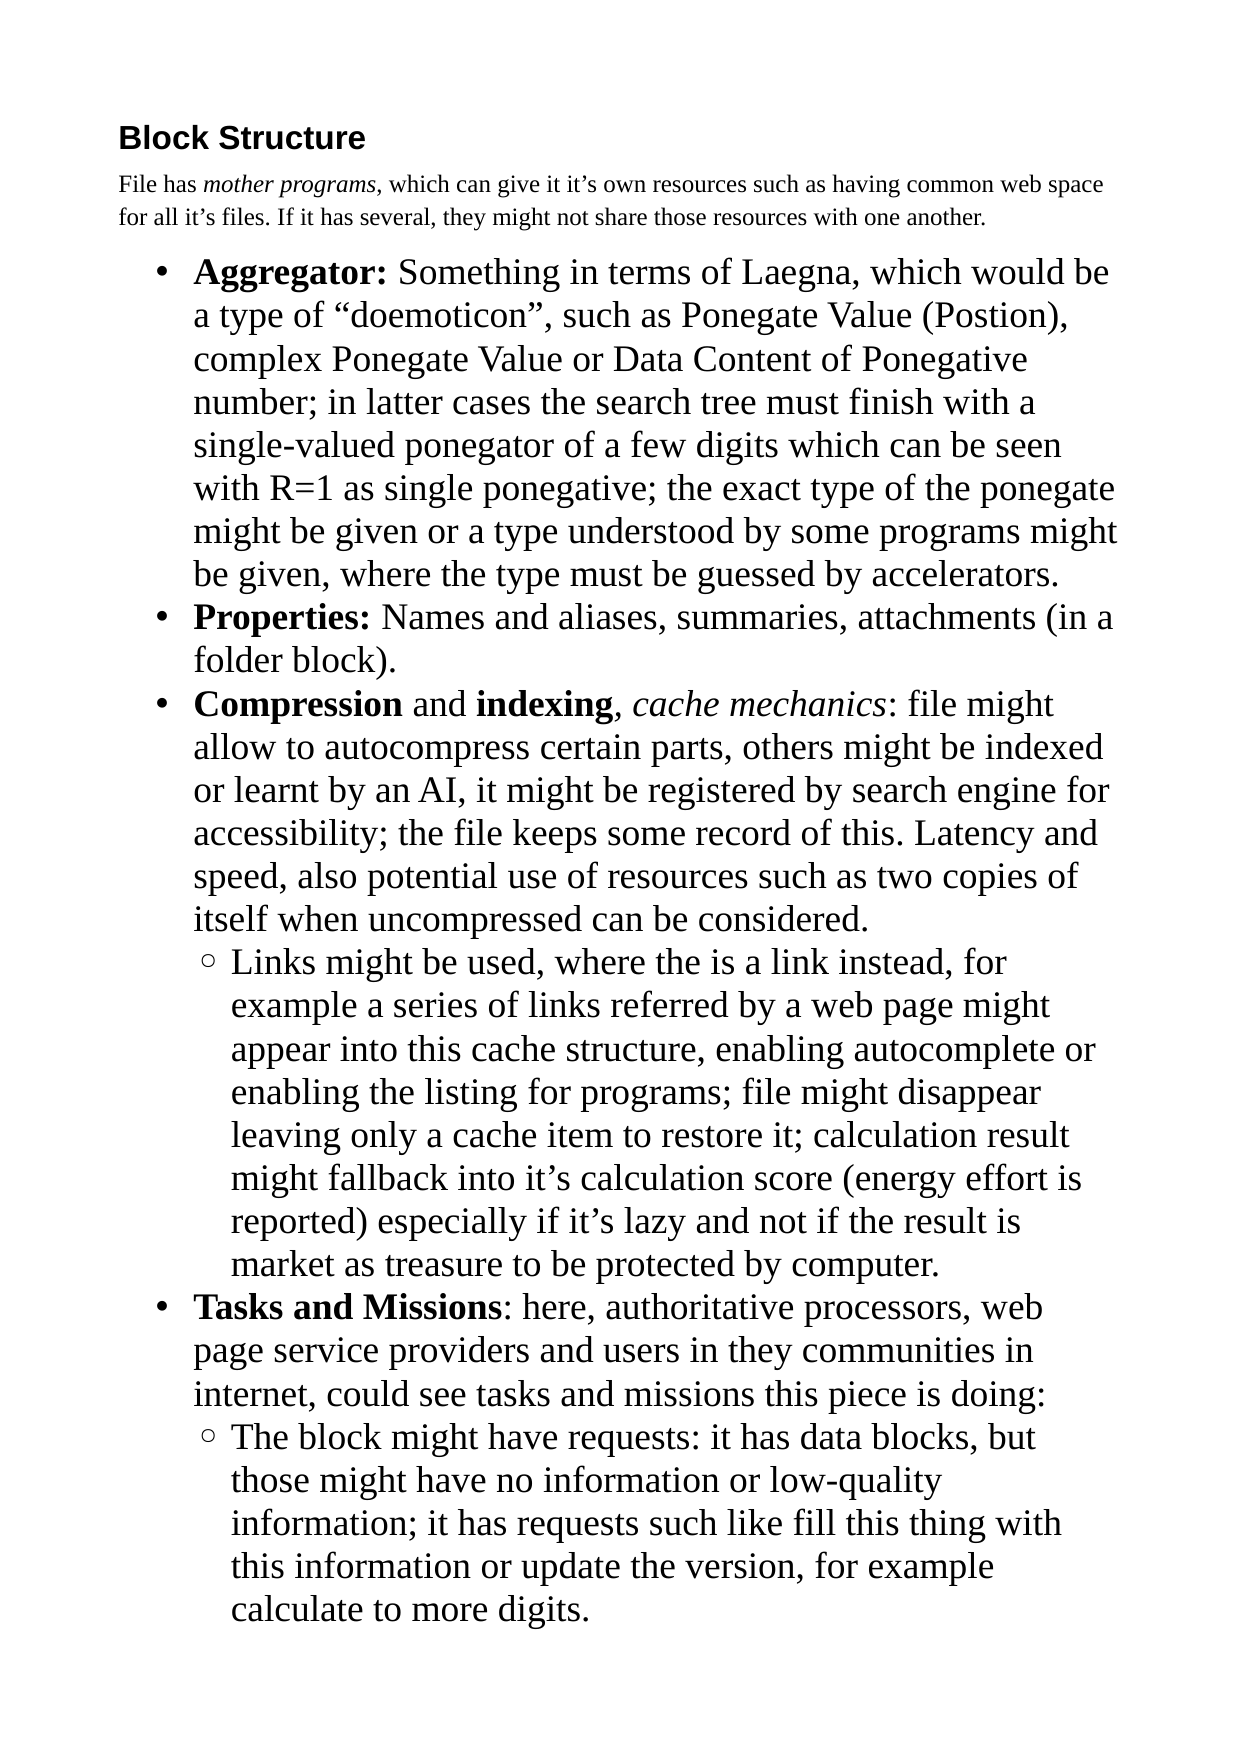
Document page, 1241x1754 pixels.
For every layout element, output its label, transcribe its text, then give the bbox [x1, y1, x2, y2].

list Compression and indexing, cache mechanics: file might allow to autocompress certain parts, others might be indexed or learnt by an AI, it might be registered by search engine for accessibility; the file keeps some record of this. Latency and speed, also potential use of resources such as two copies of itself when uncompressed can be considered. [156, 681, 1122, 940]
list The block might have requests: it has data blocks, but those might have no information or low-quality information; it has requests such like fill this thing with this information or update the version, for example calculate to more digits. [193, 1414, 1122, 1630]
list Links might be used, where the is a link instead, for example a series of links referred by a web page might appear into this cache structure, enabling autocomplete or enabling the listing for programs; file might disappear leaving only a cache item to restore it; calculation result might fallback into it’s calculation score (energy effort is reported) especially if it’s lazy and not if the result is market as treasure to be protected by computer. [193, 940, 1122, 1285]
list Tasks and Missions: here, authoritative processors, web page service providers and users in they communities in internet, could see tasks and missions this piece is doing: [156, 1285, 1122, 1414]
subtitle Block Structure [118, 118, 1122, 157]
list Properties: Names and aliases, summaries, attachments (in a folder block). [156, 595, 1122, 681]
text File has mother programs, which can give it it’s own resources such as having common web space for all it’s files. If it has several, they might not share those resources with one another. [118, 169, 1122, 231]
list Aggregator: Something in terms of Laegna, which would be a type of “doemoticon”, such as Ponegate Value (Postion), complex Ponegate Value or Data Content of Ponegative number; in latter cases the search tree must finish with a single-valued ponegator of a few digits which can be seen with R=1 as single ponegative; the exact type of the ponegate might be given or a type understood by some programs might be given, where the type must be guessed by accelerators. [156, 250, 1122, 595]
